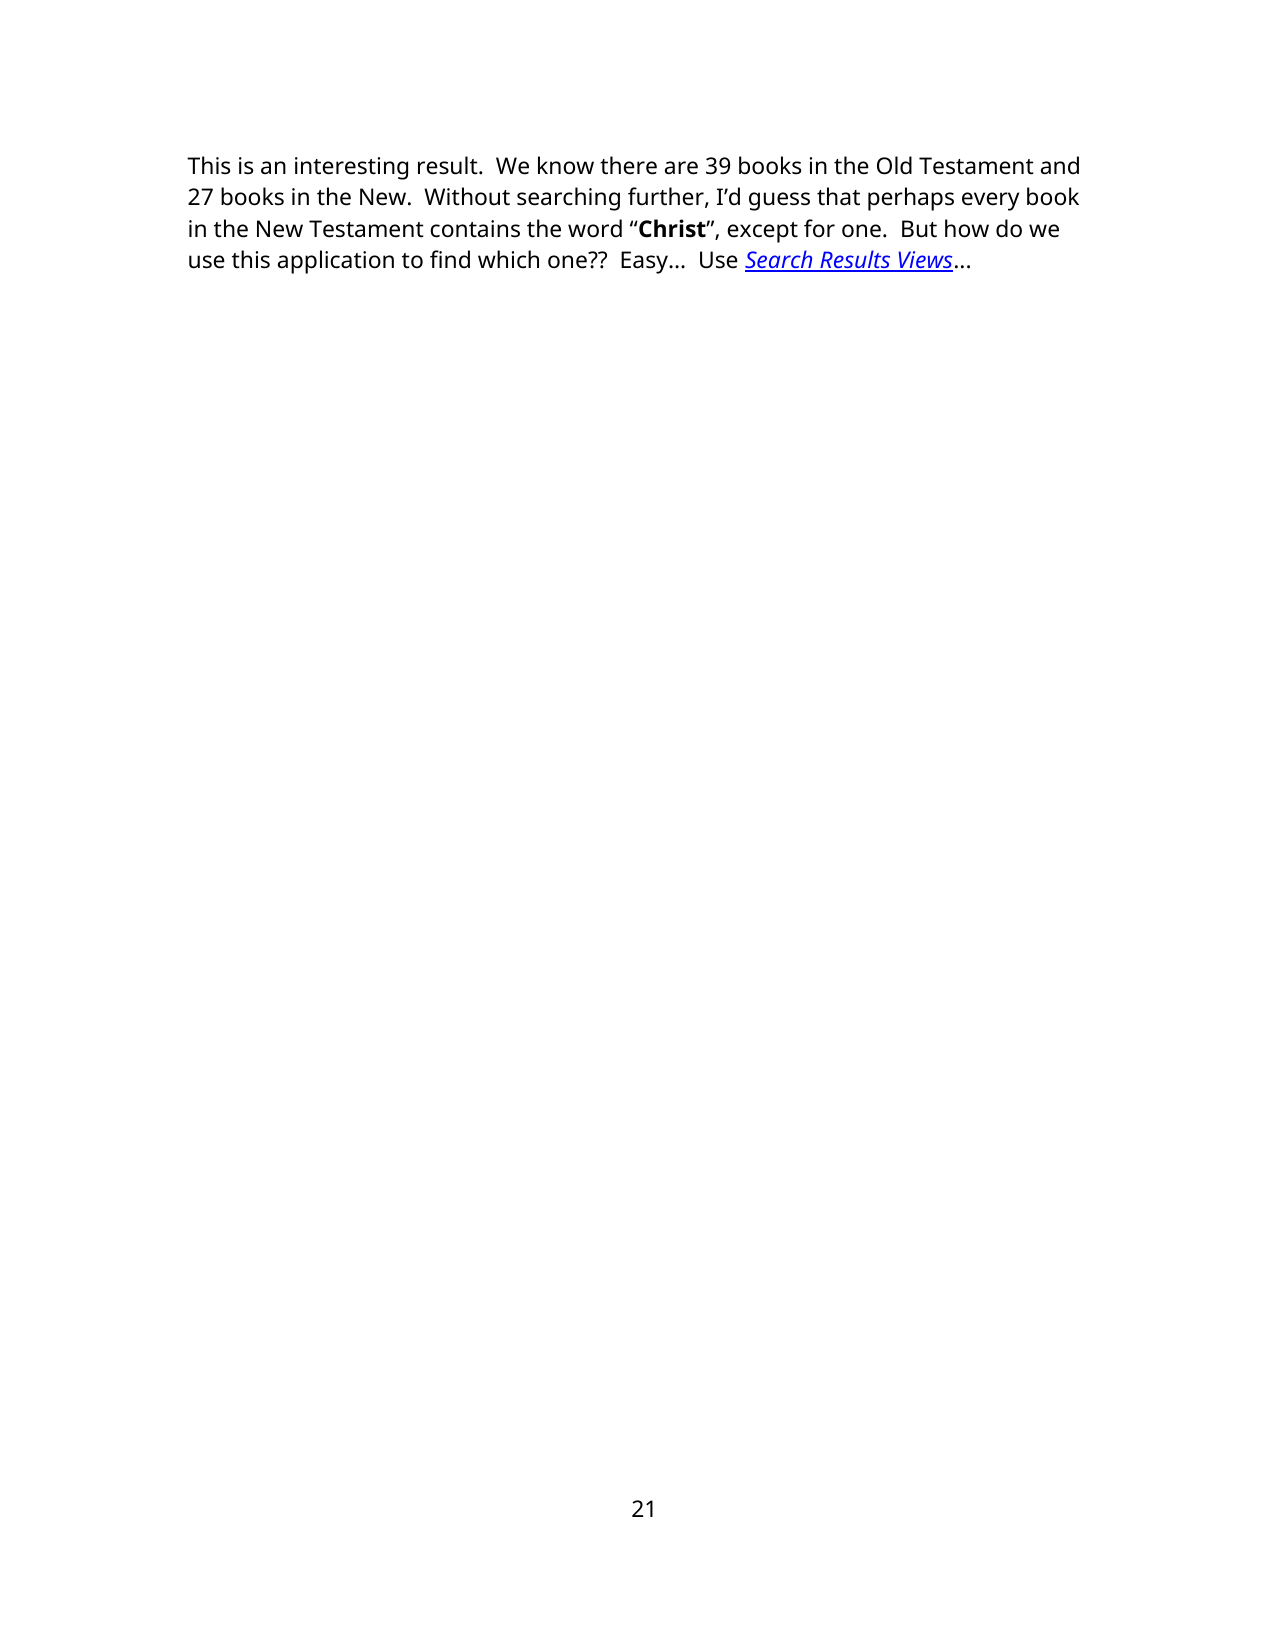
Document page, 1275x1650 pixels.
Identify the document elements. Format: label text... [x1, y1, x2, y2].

text This is an interesting result. We know there are 39 books in the Old Testament and 27 books in the New. Without searching further, I’d guess that perhaps every book in the New Testament contains the word “Christ”, except for one. But how do we use this application to find which one?? Easy… Use Search Results Views... [187, 150, 1087, 275]
